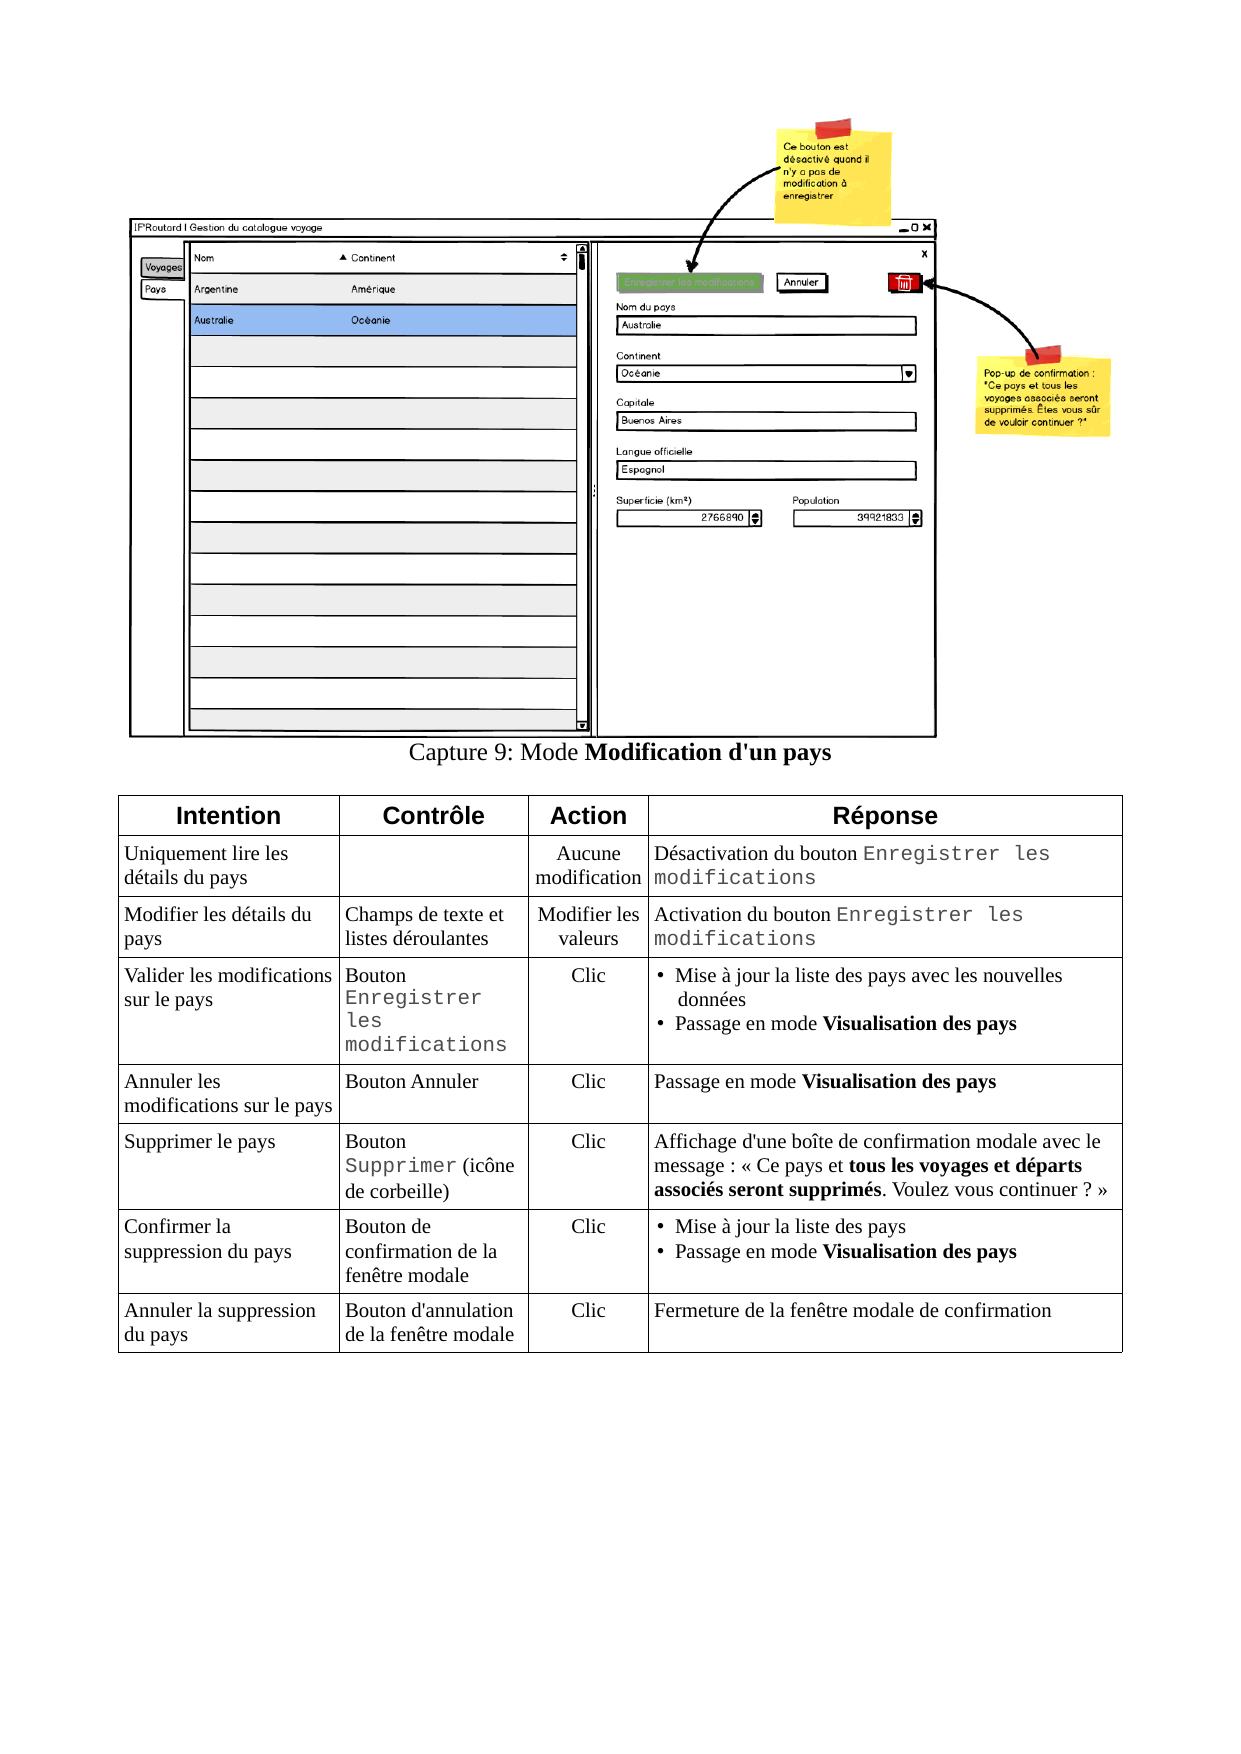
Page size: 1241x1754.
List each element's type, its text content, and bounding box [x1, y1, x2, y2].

table_cell Passage en mode Visualisation des pays [649, 1065, 1122, 1123]
table_cell Clic [529, 1065, 648, 1123]
table_header Contrôle [340, 796, 528, 835]
table_cell Valider les modifications sur le pays [119, 958, 339, 1063]
table_cell Modifier les détails du pays [119, 897, 339, 957]
table_cell Supprimer le pays [119, 1124, 339, 1209]
table_cell Bouton d'annulation de la fenêtre modale [340, 1294, 528, 1352]
table_cell Fermeture de la fenêtre modale de confirmation [649, 1294, 1122, 1352]
table_cell Bouton de confirmation de la fenêtre modale [340, 1210, 528, 1292]
table_cell Activation du bouton Enregistrer les modifications [649, 897, 1122, 957]
table_cell Bouton Enregistrer les modifications [340, 958, 528, 1063]
table_cell Clic [529, 1210, 648, 1292]
table_cell Affichage d'une boîte de confirmation modale avec le message : « Ce pays et tous les voyages et départs associés seront supprimés. Voulez vous continuer ? » [649, 1124, 1122, 1209]
picture [129, 118, 1112, 738]
table_cell Mise à jour la liste des pays Passage en mode Visualisation des pays [649, 1210, 1122, 1292]
table_header Réponse [649, 796, 1122, 835]
table_header Action [529, 796, 648, 835]
table_cell Champs de texte et listes déroulantes [340, 897, 528, 957]
table_cell Uniquement lire les détails du pays [119, 836, 339, 896]
table_cell Clic [529, 958, 648, 1063]
table_cell Mise à jour la liste des pays avec les nouvelles données Passage en mode Visualisation des pays [649, 958, 1122, 1063]
table_cell Bouton Annuler [340, 1065, 528, 1123]
table_cell Modifier les valeurs [529, 897, 648, 957]
table_cell Clic [529, 1124, 648, 1209]
table_cell Annuler les modifications sur le pays [119, 1065, 339, 1123]
text Capture 9: Mode Modification d'un pays [129, 738, 1111, 766]
table_cell Confirmer la suppression du pays [119, 1210, 339, 1292]
table_cell [340, 836, 528, 896]
table_cell Aucune modification [529, 836, 648, 896]
table_cell Bouton Supprimer (icône de corbeille) [340, 1124, 528, 1209]
table_cell Clic [529, 1294, 648, 1352]
table_header Intention [119, 796, 339, 835]
table_cell Annuler la suppression du pays [119, 1294, 339, 1352]
table_cell Désactivation du bouton Enregistrer les modifications [649, 836, 1122, 896]
